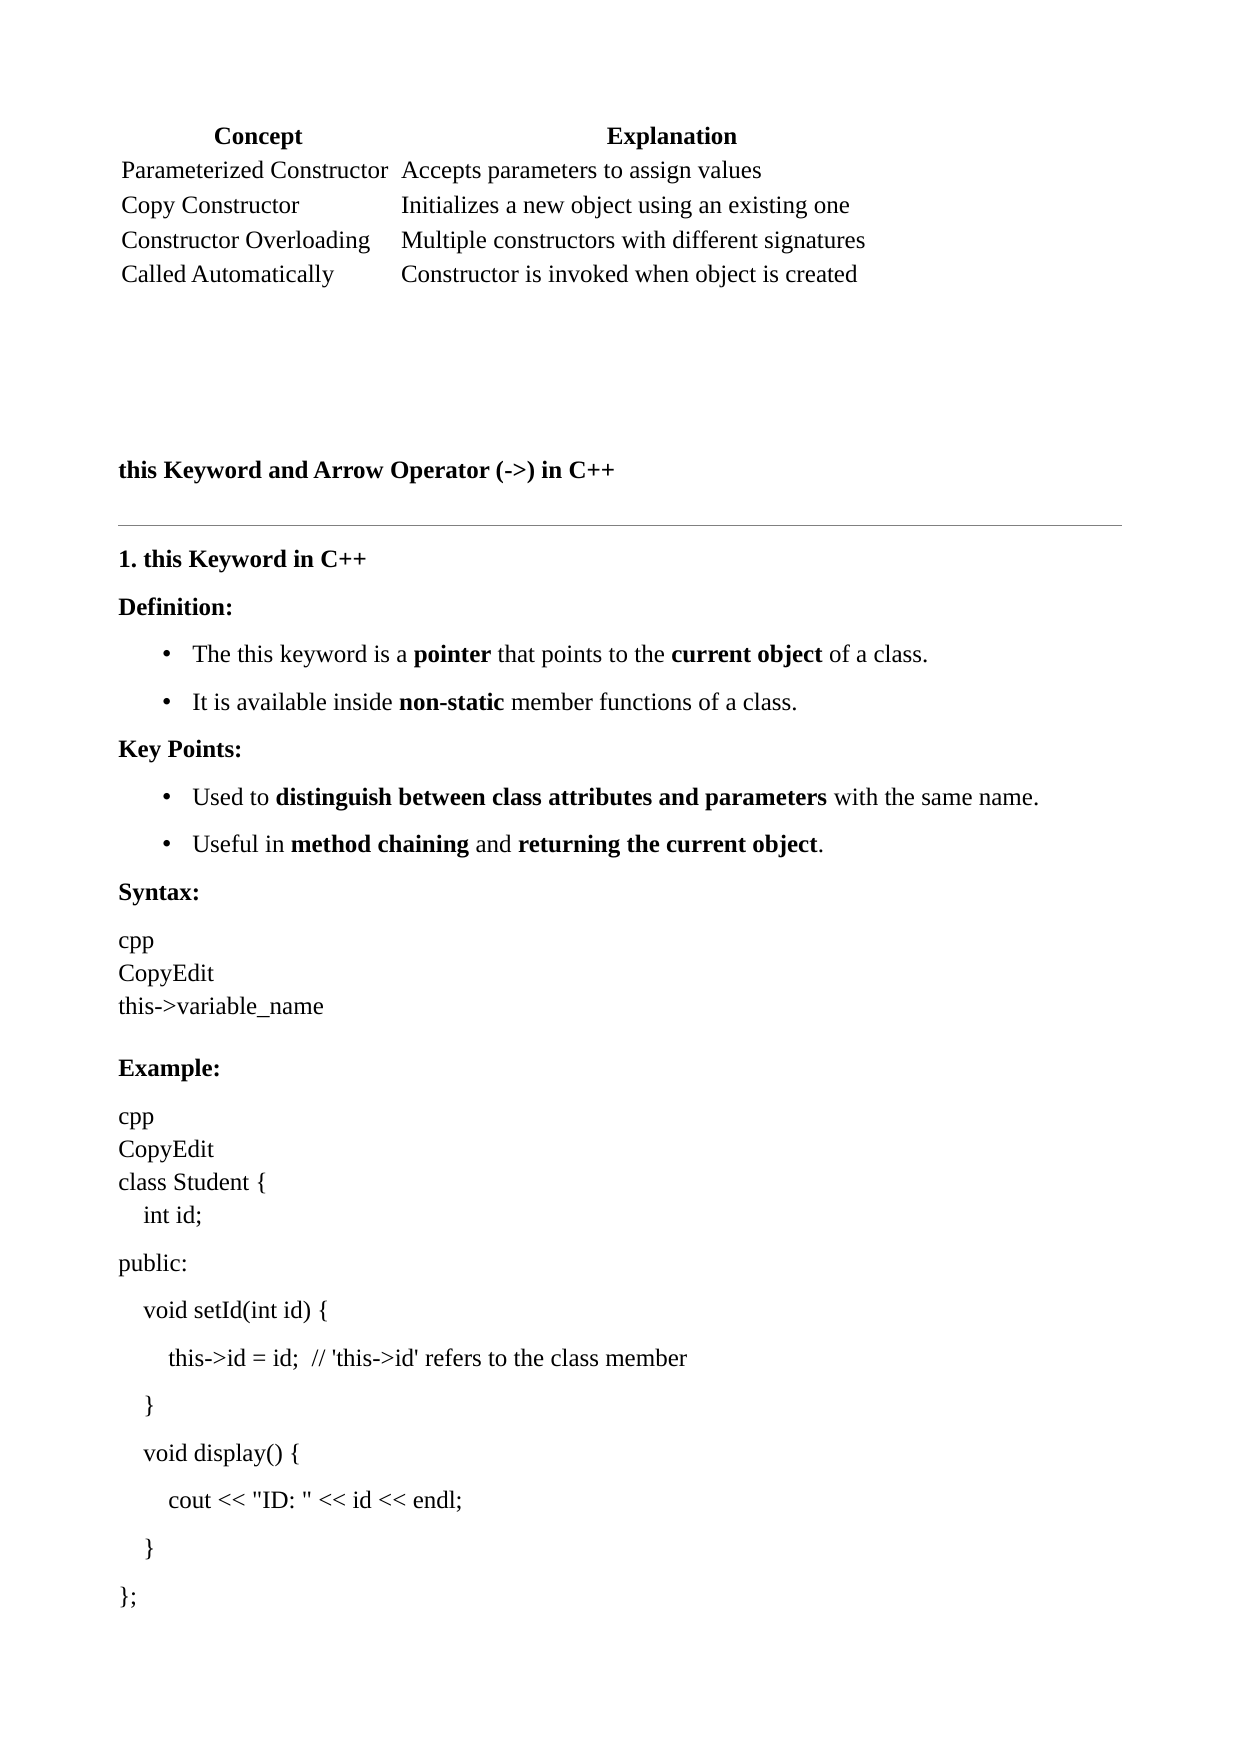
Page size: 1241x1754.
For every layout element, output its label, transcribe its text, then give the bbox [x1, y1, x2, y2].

table_cell Constructor Overloading [118, 222, 398, 256]
table_cell Accepts parameters to assign values [398, 153, 946, 187]
list It is available inside non-static member functions of a class. [162, 687, 1122, 716]
table_cell Parameterized Constructor [118, 153, 398, 187]
text }; [118, 1581, 1122, 1609]
table_cell Called Automatically [118, 256, 398, 291]
list The this keyword is a pointer that points to the current object of a class. [162, 639, 1122, 668]
subtitle 1. this Keyword in C++ [118, 544, 1122, 573]
text cpp [118, 925, 1122, 953]
text void display() { [118, 1438, 1122, 1467]
text cpp [118, 1101, 1122, 1130]
text this->variable_name [118, 991, 1122, 1019]
subtitle Key Points: [118, 734, 1122, 763]
text int id; [118, 1200, 1122, 1229]
table_cell Multiple constructors with different signatures [398, 222, 946, 256]
table_cell Copy Constructor [118, 187, 398, 222]
table_header Concept [118, 118, 398, 153]
text CopyEdit [118, 1134, 1122, 1163]
list Useful in method chaining and returning the current object. [162, 829, 1122, 858]
text void setId(int id) { [118, 1295, 1122, 1324]
subtitle Example: [118, 1053, 1122, 1082]
list Used to distinguish between class attributes and parameters with the same name. [162, 782, 1122, 811]
table_header Explanation [398, 118, 946, 153]
text } [118, 1390, 1122, 1419]
text public: [118, 1248, 1122, 1276]
text cout << "ID: " << id << endl; [118, 1486, 1122, 1514]
subtitle Syntax: [118, 877, 1122, 906]
subtitle this Keyword and Arrow Operator (->) in C++ [118, 455, 1122, 483]
subtitle Definition: [118, 592, 1122, 620]
text } [118, 1533, 1122, 1562]
table_cell Initializes a new object using an existing one [398, 187, 946, 222]
text class Student { [118, 1167, 1122, 1196]
text this->id = id; // 'this->id' refers to the class member [118, 1343, 1122, 1372]
table_cell Constructor is invoked when object is created [398, 256, 946, 291]
text CopyEdit [118, 958, 1122, 987]
